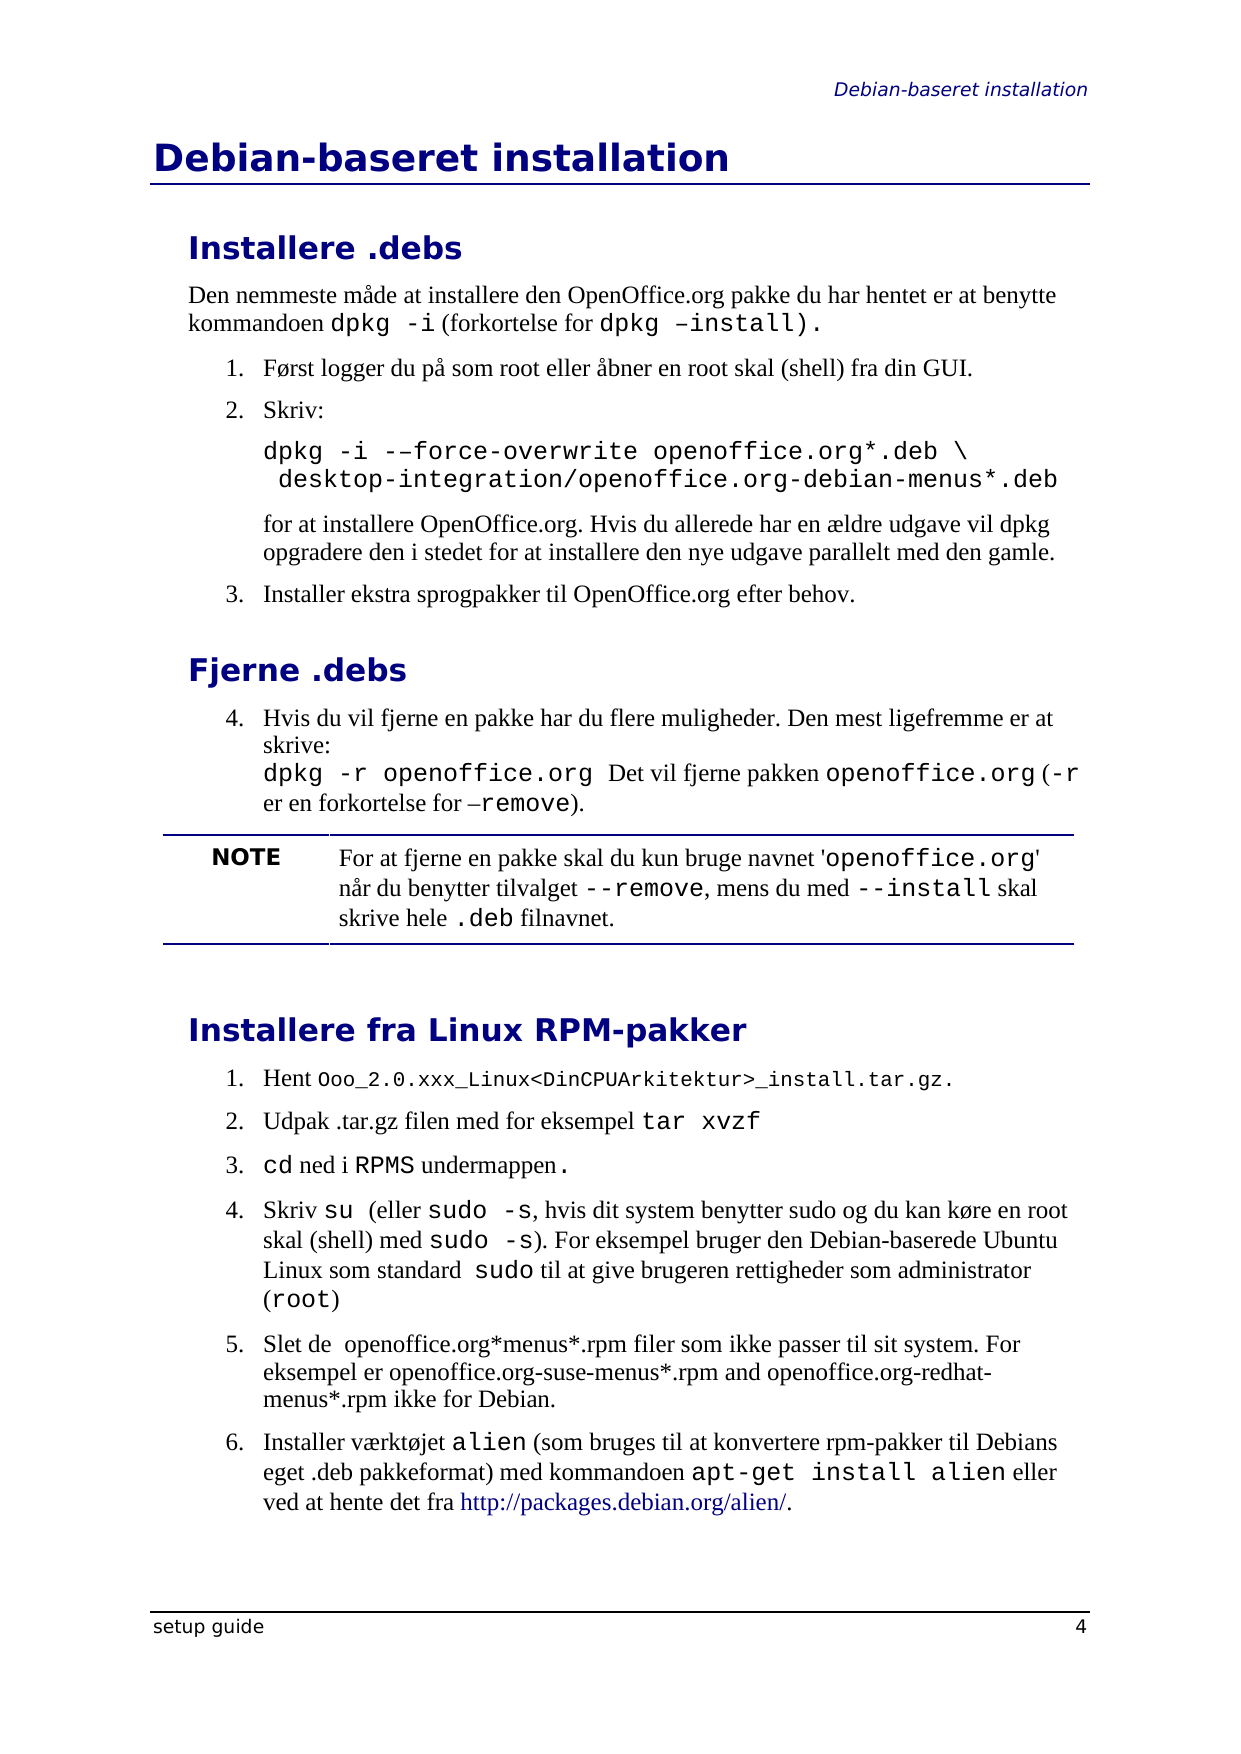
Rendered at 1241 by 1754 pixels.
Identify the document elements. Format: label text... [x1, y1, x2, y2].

text Den nemmeste måde at installere den OpenOffice.org pakke du har hentet er at benytte kommandoen dpkg -i (forkortelse for dpkg –install). [188, 281, 1090, 339]
subtitle Installere fra Linux RPM-pakker [188, 1013, 1090, 1049]
list Installer værktøjet alien (som bruges til at konvertere rpm-pakker til Debians eget .deb pakkeformat) med kommandoen apt-get install alien eller ved at hente det fra http://packages.debian.org/alien/. [225, 1428, 1090, 1515]
list dpkg -i -–force-overwrite openoffice.org*.deb \ desktop-integration/openoffice.org-debian-menus*.deb [225, 439, 1090, 495]
list Hent Ooo_2.0.xxx_Linux<DinCPUArkitektur>_install.tar.gz. [225, 1064, 1090, 1092]
list Udpak .tar.gz filen med for eksempel tar xvzf [225, 1107, 1090, 1137]
subtitle Fjerne .debs [188, 653, 1090, 689]
subtitle Installere .debs [188, 230, 1090, 267]
list Hvis du vil fjerne en pakke har du flere muligheder. Den mest ligefremme er at skrive: dpkg -r openoffice.org Det vil fjerne pakken openoffice.org (-r er en forkortelse for –remove). [225, 704, 1090, 819]
list Først logger du på som root eller åbner en root skal (shell) fra din GUI. [225, 354, 1090, 381]
subtitle Debian-baseret installation [150, 134, 1090, 183]
list Skriv su (eller sudo -s, hvis dit system benytter sudo og du kan køre en root skal (shell) med sudo -s). For eksempel bruger den Debian-baserede Ubuntu Linux som standard sudo til at give brugeren rettigheder som administrator (root) [225, 1196, 1090, 1315]
list for at installere OpenOffice.org. Hvis du allerede har en ældre udgave vil dpkg opgradere den i stedet for at installere den nye udgave parallelt med den gamle. [225, 510, 1090, 565]
table_header NOTE [163, 836, 329, 943]
list cd ned i RPMS undermappen. [225, 1152, 1090, 1181]
list Skriv: [225, 396, 1090, 424]
list Installer ekstra sprogpakker til OpenOffice.org efter behov. [225, 580, 1090, 608]
table_header For at fjerne en pakke skal du kun bruge navnet 'openoffice.org' når du benytter tilvalget --remove, mens du med --install skal skrive hele .deb filnavnet. [330, 836, 1074, 943]
list Slet de openoffice.org*menus*.rpm filer som ikke passer til sit system. For eksempel er openoffice.org-suse-menus*.rpm and openoffice.org-redhat-menus*.rpm ikke for Debian. [225, 1330, 1090, 1413]
